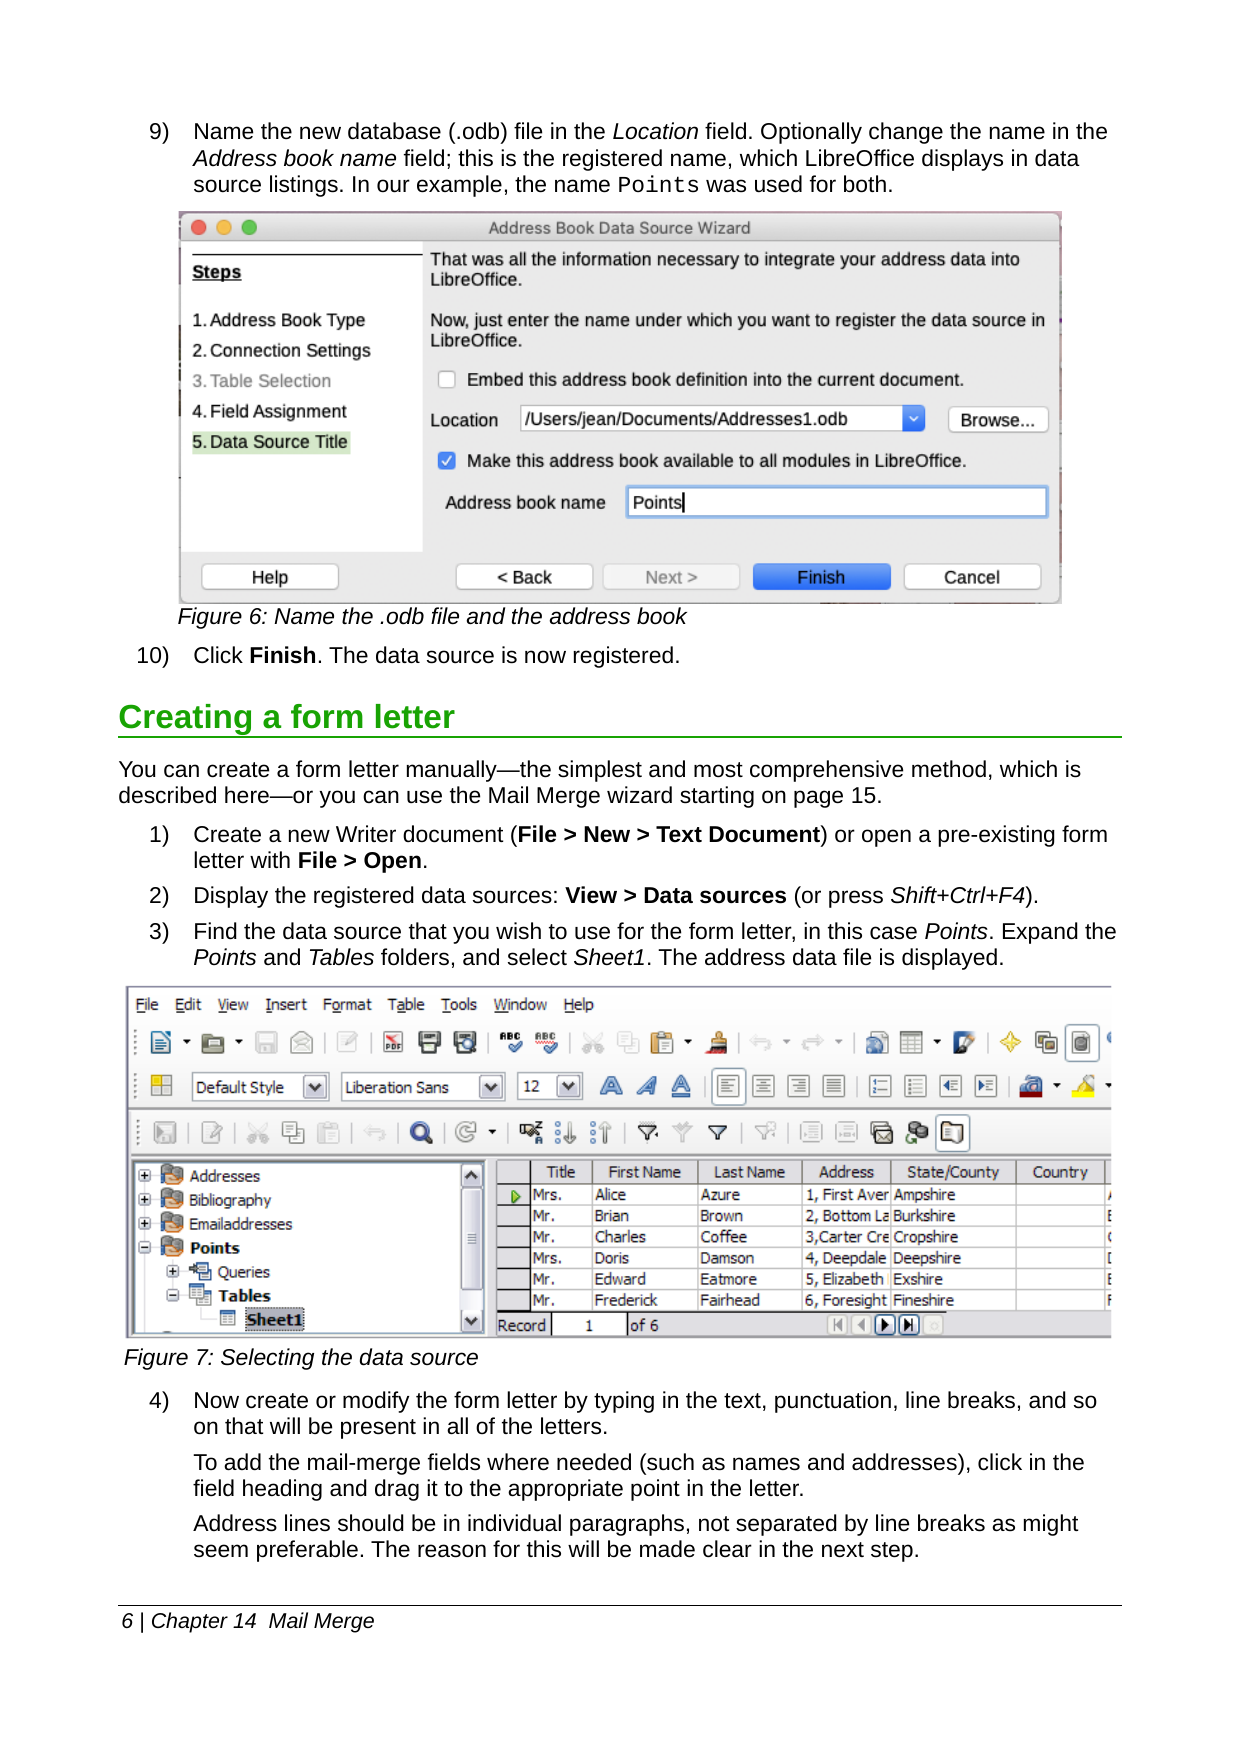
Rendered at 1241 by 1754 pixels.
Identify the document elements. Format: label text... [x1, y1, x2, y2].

text You can create a form letter manually—the simplest and most comprehensive method, which is described here—or you can use the Mail Merge wizard starting on page 15. [118, 756, 1122, 808]
list Find the data source that you wish to use for the form letter, in this case Points. Expand the Points and Tables folders, and select Sheet1. The address data file is displayed. [169, 918, 1122, 970]
list Name the new database (.odb) file in the Location field. Optionally change the name in the Address book name field; this is the registered name, which LibreOffice displays in data source listings. In our example, the name Points was used for both. [169, 118, 1122, 199]
list Display the registered data sources: View > Data sources (or press Shift+Ctrl+F4). [169, 882, 1122, 909]
text Figure 7: Selecting the data source [123, 1344, 1117, 1370]
picture [178, 211, 1062, 604]
subtitle Creating a form letter [118, 697, 1122, 736]
list To add the mail-merge fields where needed (such as names and addresses), click in the field heading and drag it to the appropriate point in the letter. [169, 1448, 1122, 1501]
list Address lines should be in individual paragraphs, not separated by line breaks as might seem preferable. The reason for this will be made clear in the next step. [193, 1510, 1122, 1563]
list Now create or modify the form letter by typing in the text, punctuation, line breaks, and so on that will be present in all of the letters. [169, 1387, 1122, 1439]
text Figure 6: Name the .odb file and the address book [177, 211, 1063, 630]
picture [123, 982, 1117, 1344]
list Click Finish. The data source is now registered. [169, 642, 1122, 668]
list Create a new Writer document (File > New > Text Document) or open a pre-existing form letter with File > Open. [169, 821, 1122, 874]
